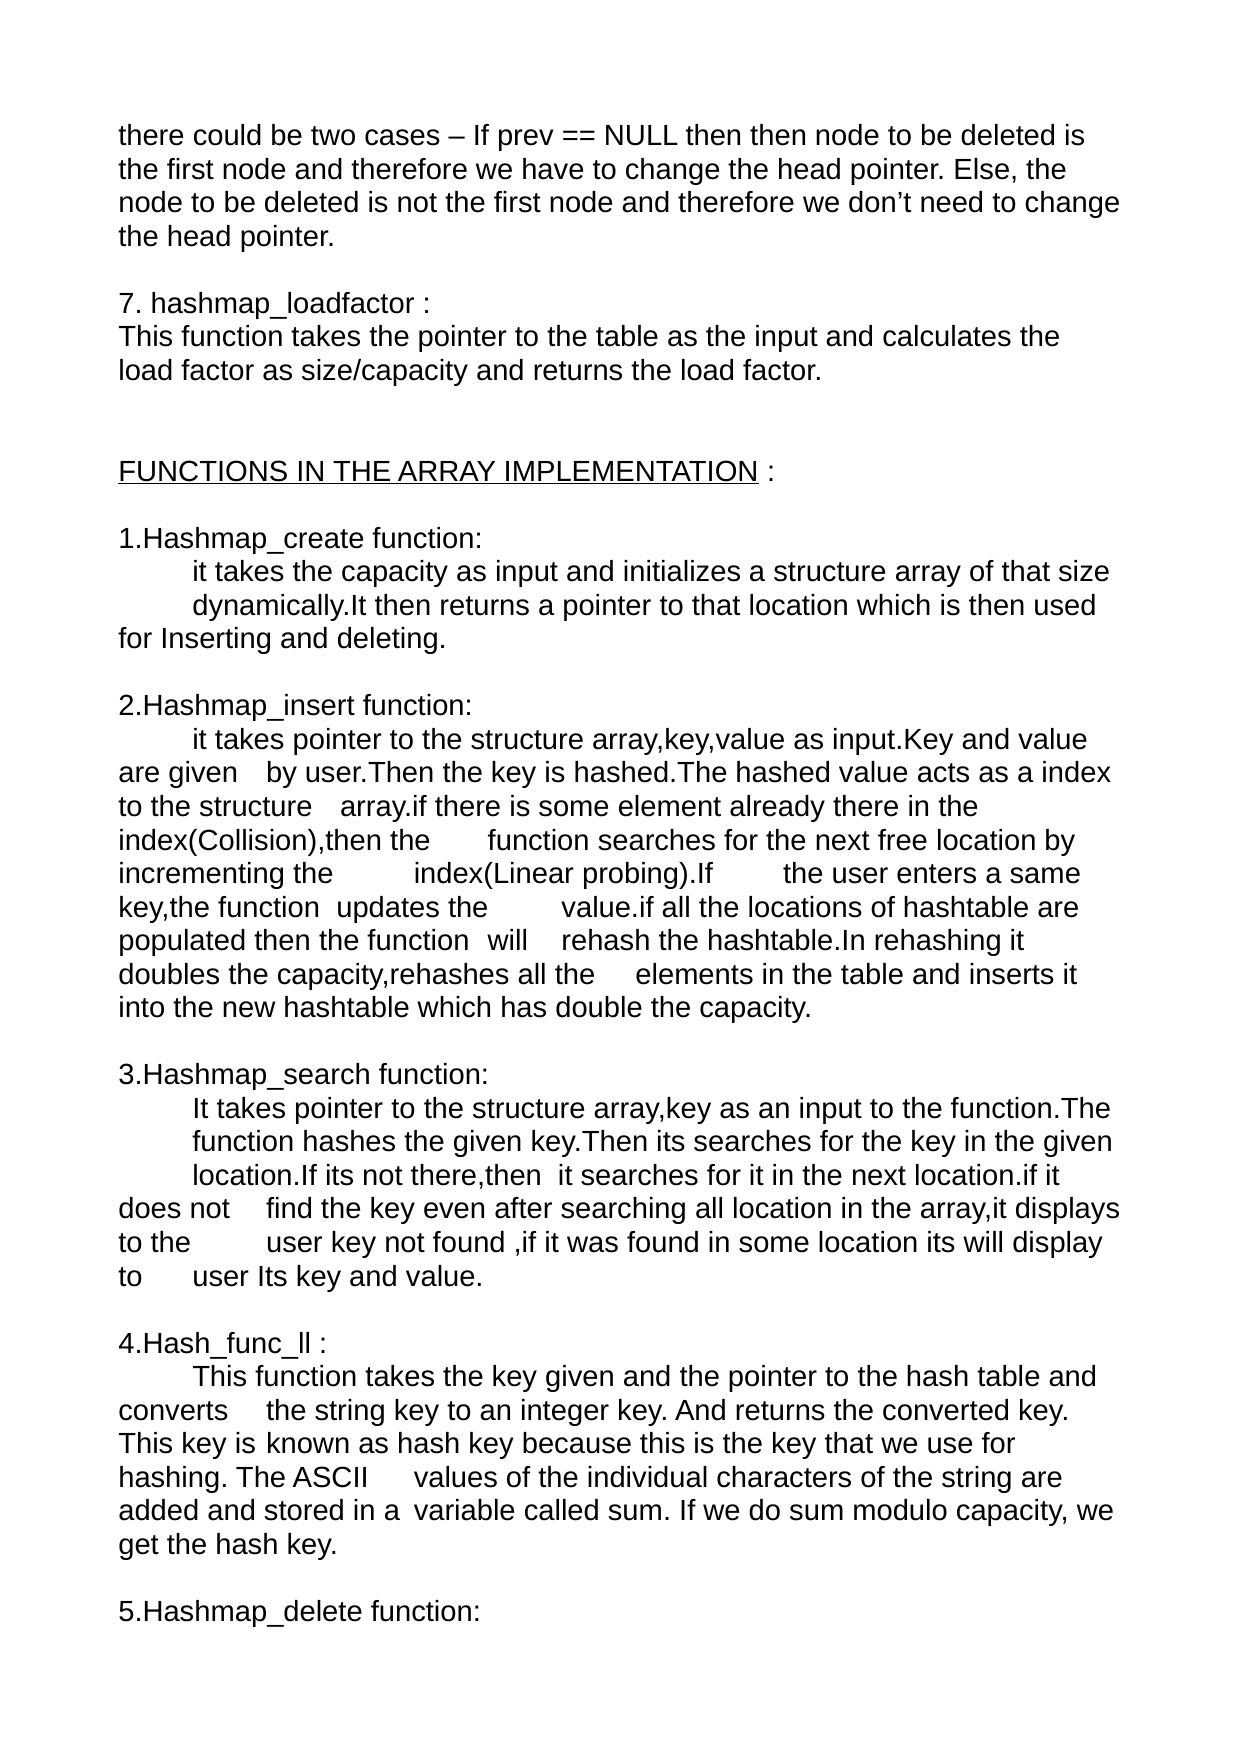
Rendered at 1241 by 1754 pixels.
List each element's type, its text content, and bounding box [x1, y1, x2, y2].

text 2.Hashmap_insert function: [118, 688, 1122, 722]
text it takes pointer to the structure array,key,value as input.Key and value are given by user.Then the key is hashed.The hashed value acts as a index to the structure array.if there is some element already there in the index(Collision),then the function searches for the next free location by incrementing the index(Linear probing).If the user enters a same key,the function updates the value.if all the locations of hashtable are populated then the function will rehash the hashtable.In rehashing it doubles the capacity,rehashes all the elements in the table and inserts it into the new hashtable which has double the capacity. [118, 722, 1122, 1024]
text This function takes the key given and the pointer to the hash table and converts the string key to an integer key. And returns the converted key. This key is known as hash key because this is the key that we use for hashing. The ASCII values of the individual characters of the string are added and stored in a variable called sum. If we do sum modulo capacity, we get the hash key. [118, 1359, 1122, 1560]
text 1.Hashmap_create function: [118, 521, 1122, 554]
text it takes the capacity as input and initializes a structure array of that size dynamically.It then returns a pointer to that location which is then used for Inserting and deleting. [118, 554, 1122, 655]
text 4.Hash_func_ll : [118, 1326, 1122, 1359]
text 3.Hashmap_search function: [118, 1057, 1122, 1091]
text This function takes the pointer to the table as the input and calculates the load factor as size/capacity and returns the load factor. [118, 319, 1122, 386]
text It takes pointer to the structure array,key as an input to the function.The function hashes the given key.Then its searches for the key in the given location.If its not there,then it searches for it in the next location.if it does not find the key even after searching all location in the array,it displays to the user key not found ,if it was found in some location its will display to user Its key and value. [118, 1091, 1122, 1292]
text there could be two cases – If prev == NULL then then node to be deleted is the first node and therefore we have to change the head pointer. Else, the node to be deleted is not the first node and therefore we don’t need to change the head pointer. [118, 118, 1122, 252]
text 5.Hashmap_delete function: [118, 1594, 1122, 1627]
text FUNCTIONS IN THE ARRAY IMPLEMENTATION : [118, 453, 1122, 487]
text 7. hashmap_loadfactor : [118, 286, 1122, 319]
